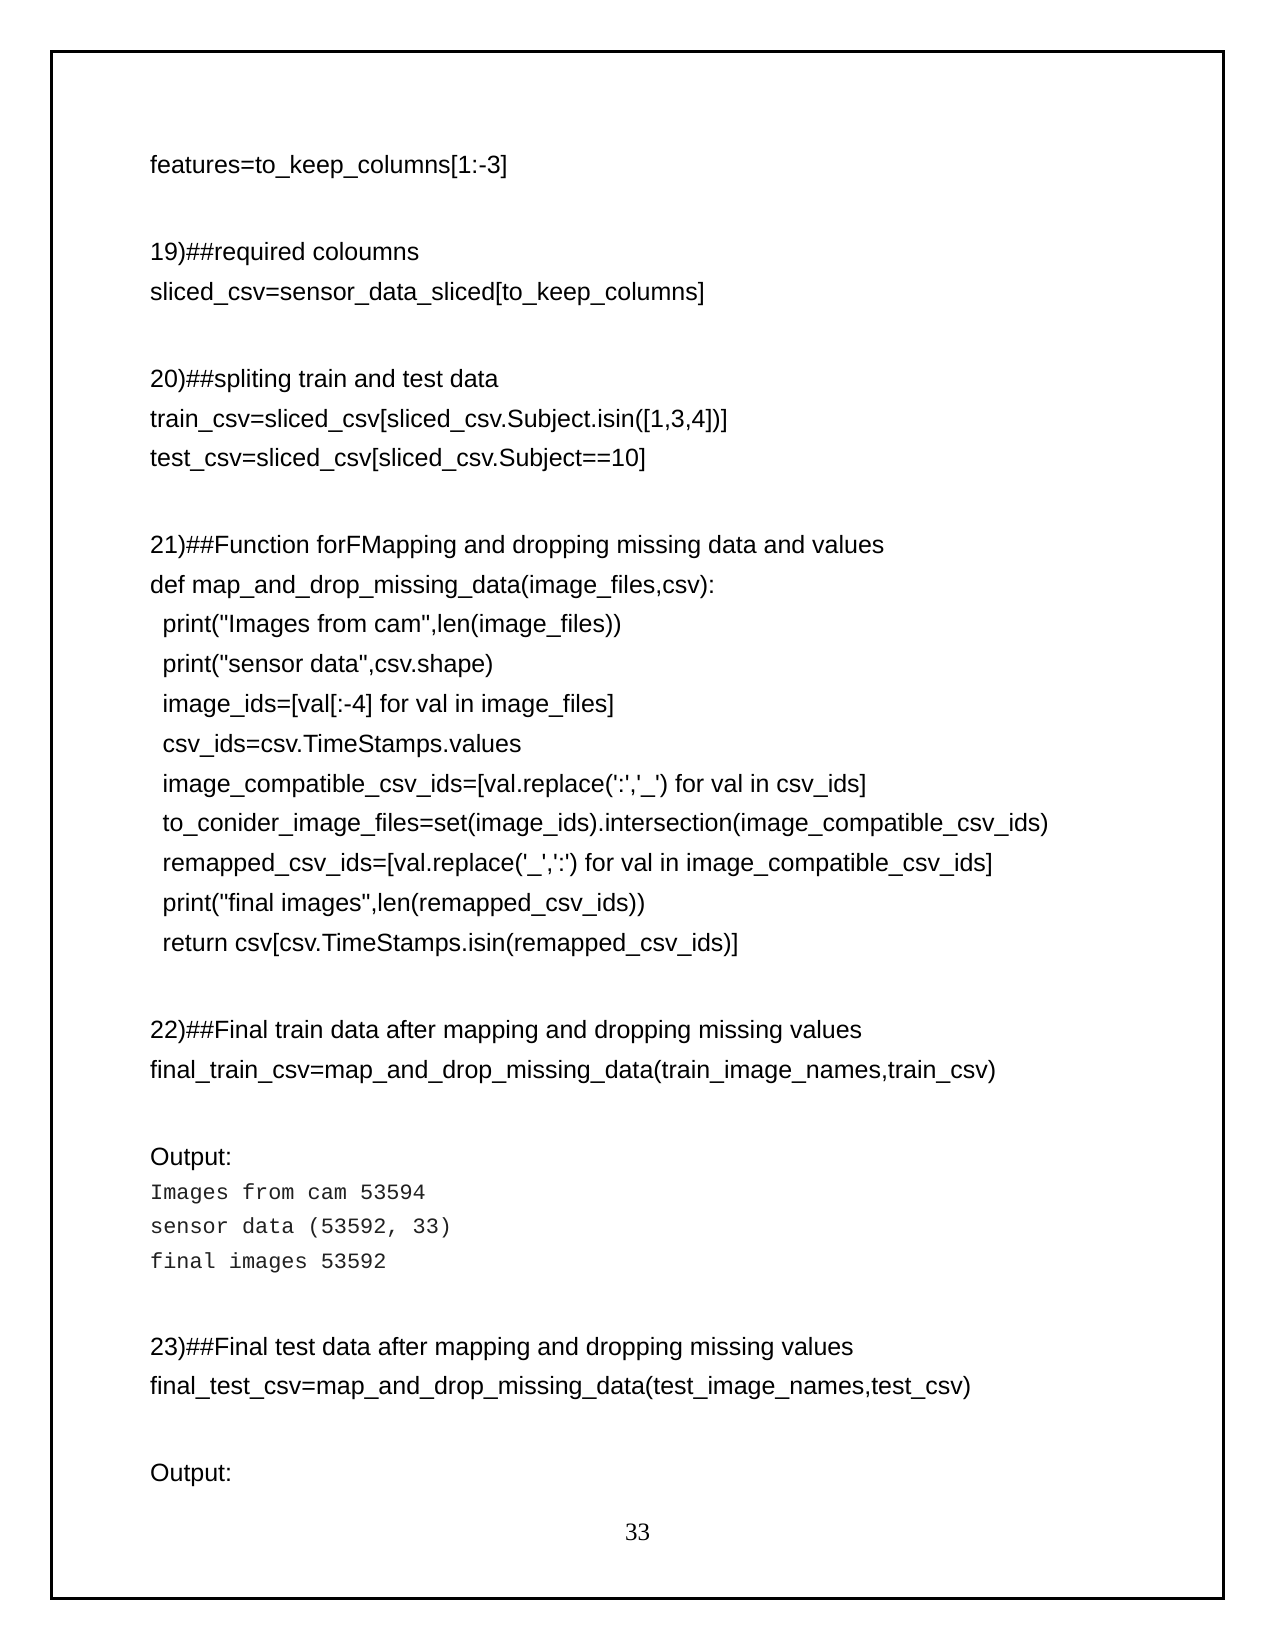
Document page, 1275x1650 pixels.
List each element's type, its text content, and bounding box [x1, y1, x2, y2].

text 21)##Function forFMapping and dropping missing data and values [150, 530, 1125, 559]
text final images 53592 [150, 1250, 1125, 1275]
text Output: [150, 1458, 1125, 1487]
text 19)##required coloumns [150, 237, 1125, 266]
text 20)##spliting train and test data [150, 364, 1125, 393]
text image_compatible_csv_ids=[val.replace(':','_') for val in csv_ids] [150, 769, 1125, 797]
text final_train_csv=map_and_drop_missing_data(train_image_names,train_csv) [150, 1055, 1125, 1083]
text print("sensor data",csv.shape) [150, 649, 1125, 678]
text final_test_csv=map_and_drop_missing_data(test_image_names,test_csv) [150, 1371, 1125, 1400]
text image_ids=[val[:-4] for val in image_files] [150, 689, 1125, 718]
text remapped_csv_ids=[val.replace('_',':') for val in image_compatible_csv_ids] [150, 848, 1125, 877]
text 22)##Final train data after mapping and dropping missing values [150, 1015, 1125, 1044]
text test_csv=sliced_csv[sliced_csv.Subject==10] [150, 443, 1125, 472]
text csv_ids=csv.TimeStamps.values [150, 729, 1125, 758]
text sensor data (53592, 33) [150, 1216, 1125, 1241]
text 23)##Final test data after mapping and dropping missing values [150, 1332, 1125, 1360]
text Images from cam 53594 [150, 1182, 1125, 1206]
text Output: [150, 1142, 1125, 1171]
text print("final images",len(remapped_csv_ids)) [150, 888, 1125, 917]
text sliced_csv=sensor_data_sliced[to_keep_columns] [150, 277, 1125, 306]
text to_conider_image_files=set(image_ids).intersection(image_compatible_csv_ids) [150, 808, 1125, 837]
text train_csv=sliced_csv[sliced_csv.Subject.isin([1,3,4])] [150, 403, 1125, 432]
text return csv[csv.TimeStamps.isin(remapped_csv_ids)] [150, 928, 1125, 957]
text print("Images from cam",len(image_files)) [150, 609, 1125, 638]
text features=to_keep_columns[1:-3] [150, 150, 1125, 179]
text def map_and_drop_missing_data(image_files,csv): [150, 570, 1125, 599]
